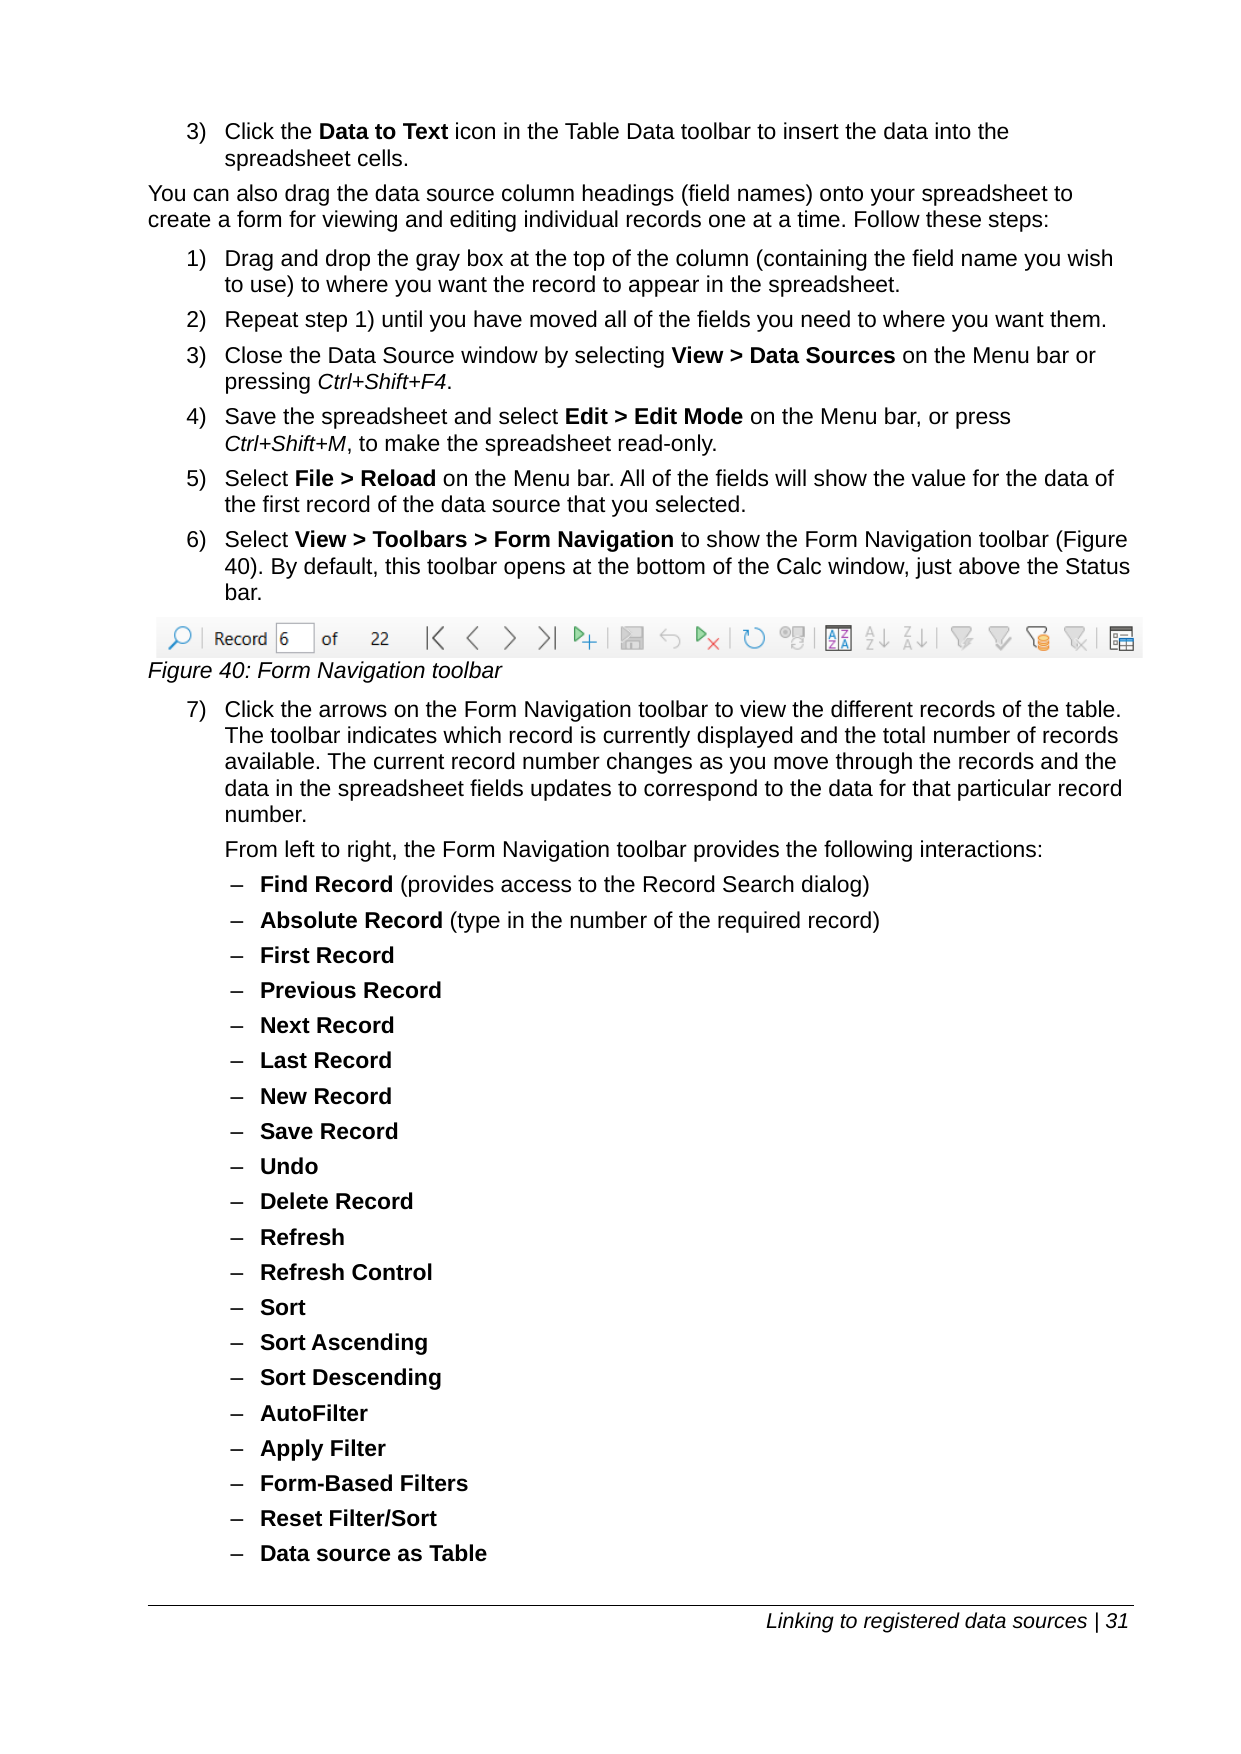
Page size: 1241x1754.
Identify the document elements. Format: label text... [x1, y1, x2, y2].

text Figure 40: Form Navigation toolbar [148, 617, 1152, 684]
list From left to right, the Form Navigation toolbar provides the following interactions: [207, 836, 1134, 863]
list Sort Ascending [230, 1329, 1134, 1356]
list Select View > Toolbars > Form Navigation to show the Form Navigation toolbar (Figure 40). By default, this toolbar opens at the bottom of the Calc window, just above the Status bar. [207, 526, 1134, 605]
list Data source as Table [230, 1540, 1134, 1567]
list New Record [230, 1083, 1134, 1109]
picture [156, 617, 1143, 658]
list Refresh Control [230, 1259, 1134, 1285]
list Sort Descending [230, 1364, 1134, 1391]
list Next Record [230, 1012, 1134, 1039]
list Select File > Reload on the Menu bar. All of the fields will show the value for the data of the first record of the data source that you selected. [207, 465, 1134, 517]
list First Record [230, 942, 1134, 968]
list Save the spreadsheet and select Edit > Edit Mode on the Menu bar, or press Ctrl+Shift+M, to make the spreadsheet read-only. [207, 403, 1134, 456]
list Undo [230, 1153, 1134, 1179]
list Absolute Record (type in the number of the required record) [230, 907, 1134, 933]
list Reset Filter/Sort [230, 1505, 1134, 1532]
list Close the Data Source window by selecting View > Data Sources on the Menu bar or pressing Ctrl+Shift+F4. [207, 342, 1134, 394]
list Previous Record [230, 977, 1134, 1003]
list Drag and drop the gray box at the top of the column (containing the field name you wish to use) to where you want the record to appear in the spreadsheet. [207, 245, 1134, 298]
list Apply Filter [230, 1435, 1134, 1461]
list Click the Data to Text icon in the Table Data toolbar to insert the data into the spreadsheet cells. [207, 118, 1134, 171]
list AutoFilter [230, 1399, 1134, 1426]
list Click the arrows on the Form Navigation toolbar to view the different records of the table. The toolbar indicates which record is currently displayed and the total number of records available. The current record number changes as you move through the records and the data in the spreadsheet fields updates to correspond to the data for that particular record number. [207, 696, 1134, 827]
text You can also drag the data source column headings (field names) onto your spreadsheet to create a form for viewing and editing individual records one at a time. Follow these steps: [148, 180, 1134, 232]
list Save Record [230, 1118, 1134, 1144]
list Repeat step 1 until you have moved all of the fields you need to where you want them. [207, 306, 1134, 333]
list Sort [230, 1294, 1134, 1320]
list Last Record [230, 1047, 1134, 1074]
list Refresh [230, 1223, 1134, 1250]
list Delete Record [230, 1188, 1134, 1215]
list Find Record (provides access to the Record Search dialog) [230, 871, 1134, 898]
list Form-Based Filters [230, 1470, 1134, 1496]
